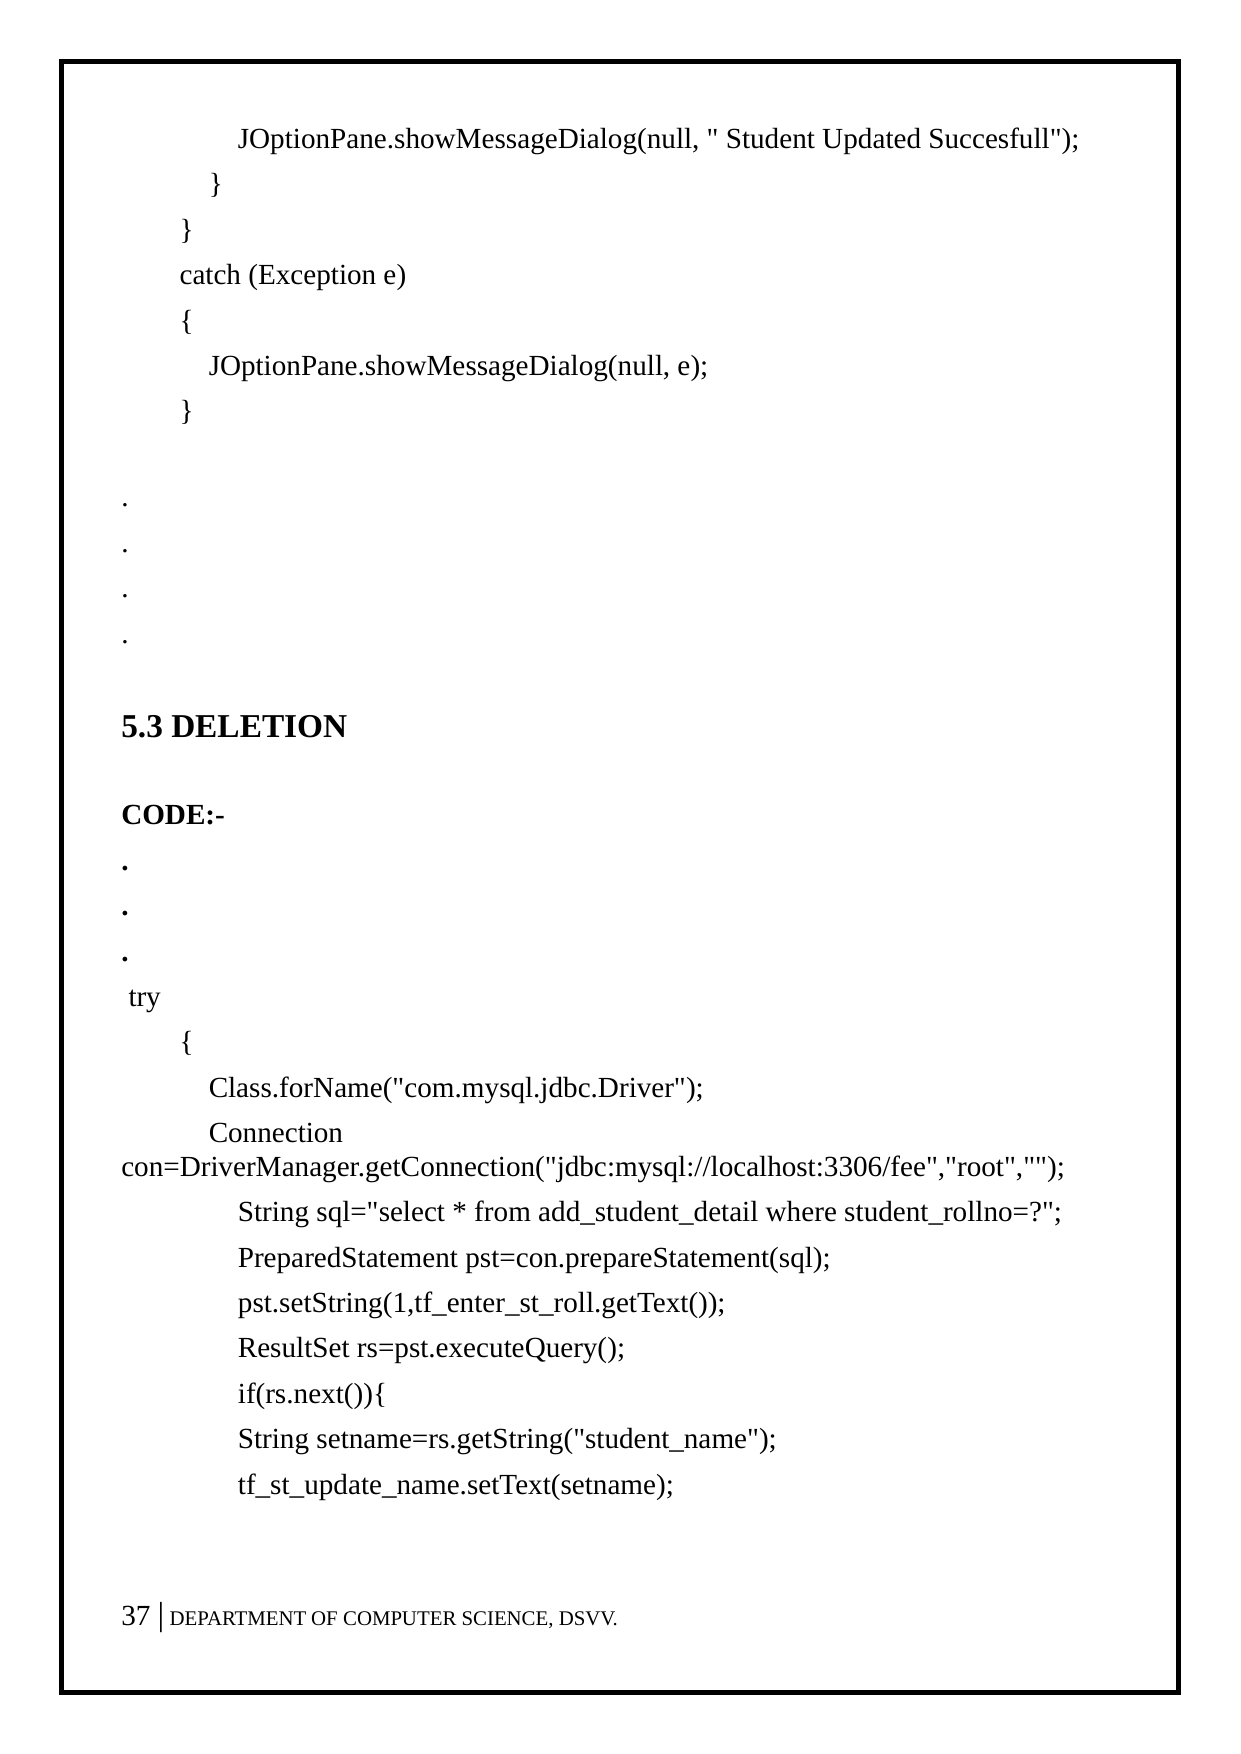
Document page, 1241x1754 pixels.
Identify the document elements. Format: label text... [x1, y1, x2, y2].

text if(rs.next()){ [121, 1376, 1119, 1409]
text String sql="select * from add_student_detail where student_rollno=?"; [121, 1194, 1119, 1228]
text . [121, 525, 1119, 558]
text catch (Exception e) [121, 257, 1119, 291]
text ResultSet rs=pst.executeQuery(); [121, 1331, 1119, 1364]
text Class.forName("com.mysql.jdbc.Driver"); [121, 1070, 1119, 1103]
text } [121, 212, 1119, 245]
text 5.3 DELETION [121, 707, 1119, 745]
text PreparedStatement pst=con.prepareStatement(sql); [121, 1240, 1119, 1273]
text . [121, 479, 1119, 513]
text try [121, 979, 1119, 1013]
text } [121, 393, 1119, 427]
text Connection con=DriverManager.getConnection("jdbc:mysql://localhost:3306/fee","root",""); [121, 1115, 1119, 1182]
text . [121, 570, 1119, 604]
text { [121, 303, 1119, 336]
text pst.setString(1,tf_enter_st_roll.getText()); [121, 1285, 1119, 1319]
text . [121, 888, 1119, 922]
text . [121, 616, 1119, 649]
text . [121, 934, 1119, 967]
text tf_st_update_name.setText(setname); [121, 1467, 1119, 1500]
text } [121, 166, 1119, 200]
text { [121, 1024, 1119, 1058]
text JOptionPane.showMessageDialog(null, e); [121, 348, 1119, 382]
text JOptionPane.showMessageDialog(null, " Student Updated Succesfull"); [121, 121, 1119, 154]
text String setname=rs.getString("student_name"); [121, 1421, 1119, 1455]
text . [121, 843, 1119, 876]
text CODE:- [121, 797, 1119, 831]
